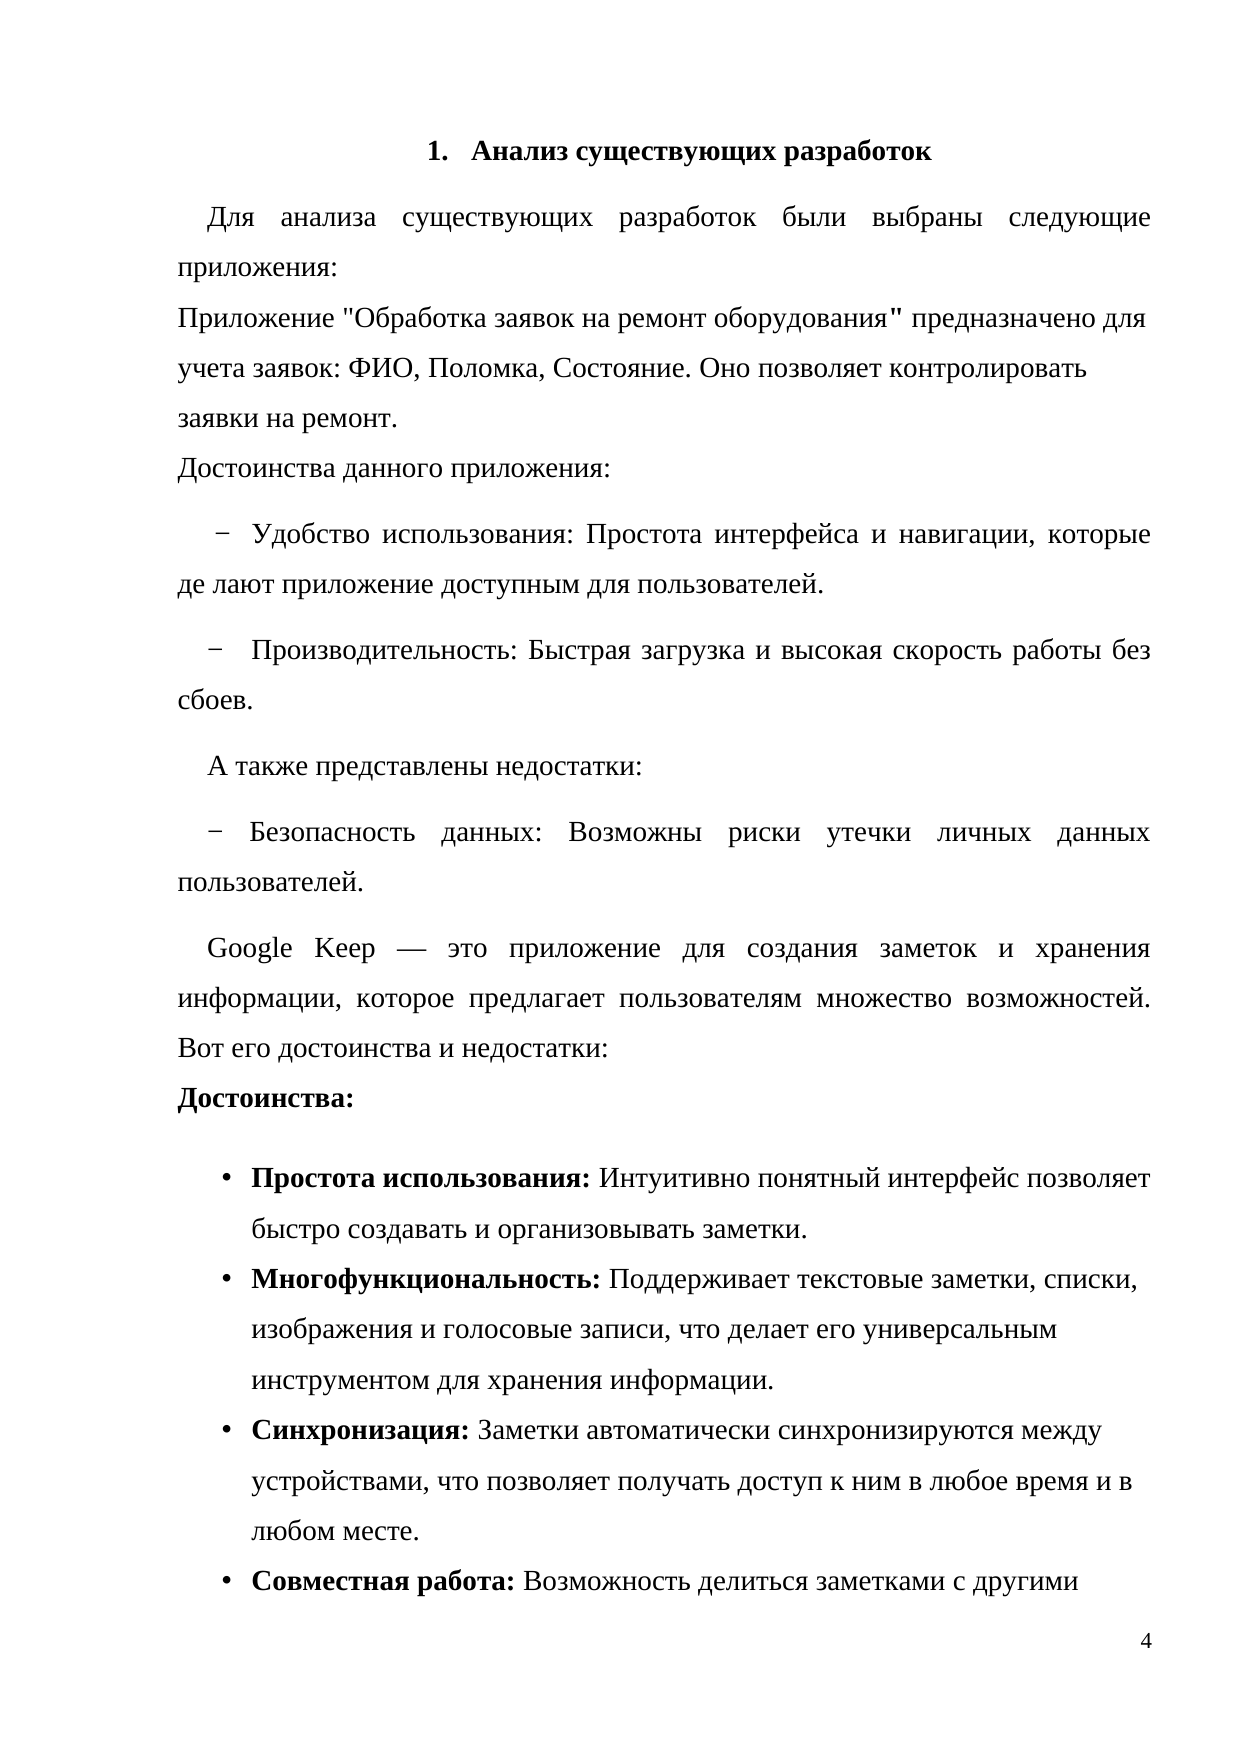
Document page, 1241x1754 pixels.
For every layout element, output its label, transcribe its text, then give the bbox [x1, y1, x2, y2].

text Достоинства: [177, 1081, 1152, 1114]
text − Производительность: Быстрая загрузка и высокая скорость работы без сбоев. [177, 632, 1152, 716]
list Синхронизация: Заметки автоматически синхронизируются между устройствами, что позволяет получать доступ к ним в любое время и в любом месте. [222, 1412, 1152, 1546]
text − Безопасность данных: Возможны риски утечки личных данных пользователей. [177, 814, 1152, 898]
text А также представлены недостатки: [177, 748, 1152, 782]
list Многофункциональность: Поддерживает текстовые заметки, списки, изображения и голосовые записи, что делает его универсальным инструментом для хранения информации. [222, 1261, 1152, 1395]
text Достоинства данного приложения: [177, 451, 1152, 484]
text Google Keep — это приложение для создания заметок и хранения информации, которое предлагает пользователям множество возможностей. Вот его достоинства и недостатки: [177, 930, 1152, 1064]
text Приложение "Обработка заявок на ремонт оборудования" предназначено для учета заявок: ФИО, Поломка, Состояние. Оно позволяет контролировать заявки на ремонт. [177, 300, 1152, 434]
list Простота использования: Интуитивно понятный интерфейс позволяет быстро создавать и организовывать заметки. [222, 1160, 1152, 1244]
list Совместная работа: Возможность делиться заметками с другими [222, 1563, 1152, 1597]
text Для анализа существующих разработок были выбраны следующие приложения: [177, 199, 1152, 283]
text − Удобство использования: Простота интерфейса и навигации, которые де лают приложение доступным для пользователей. [177, 516, 1152, 600]
subtitle Анализ существующих разработок [177, 133, 1152, 167]
